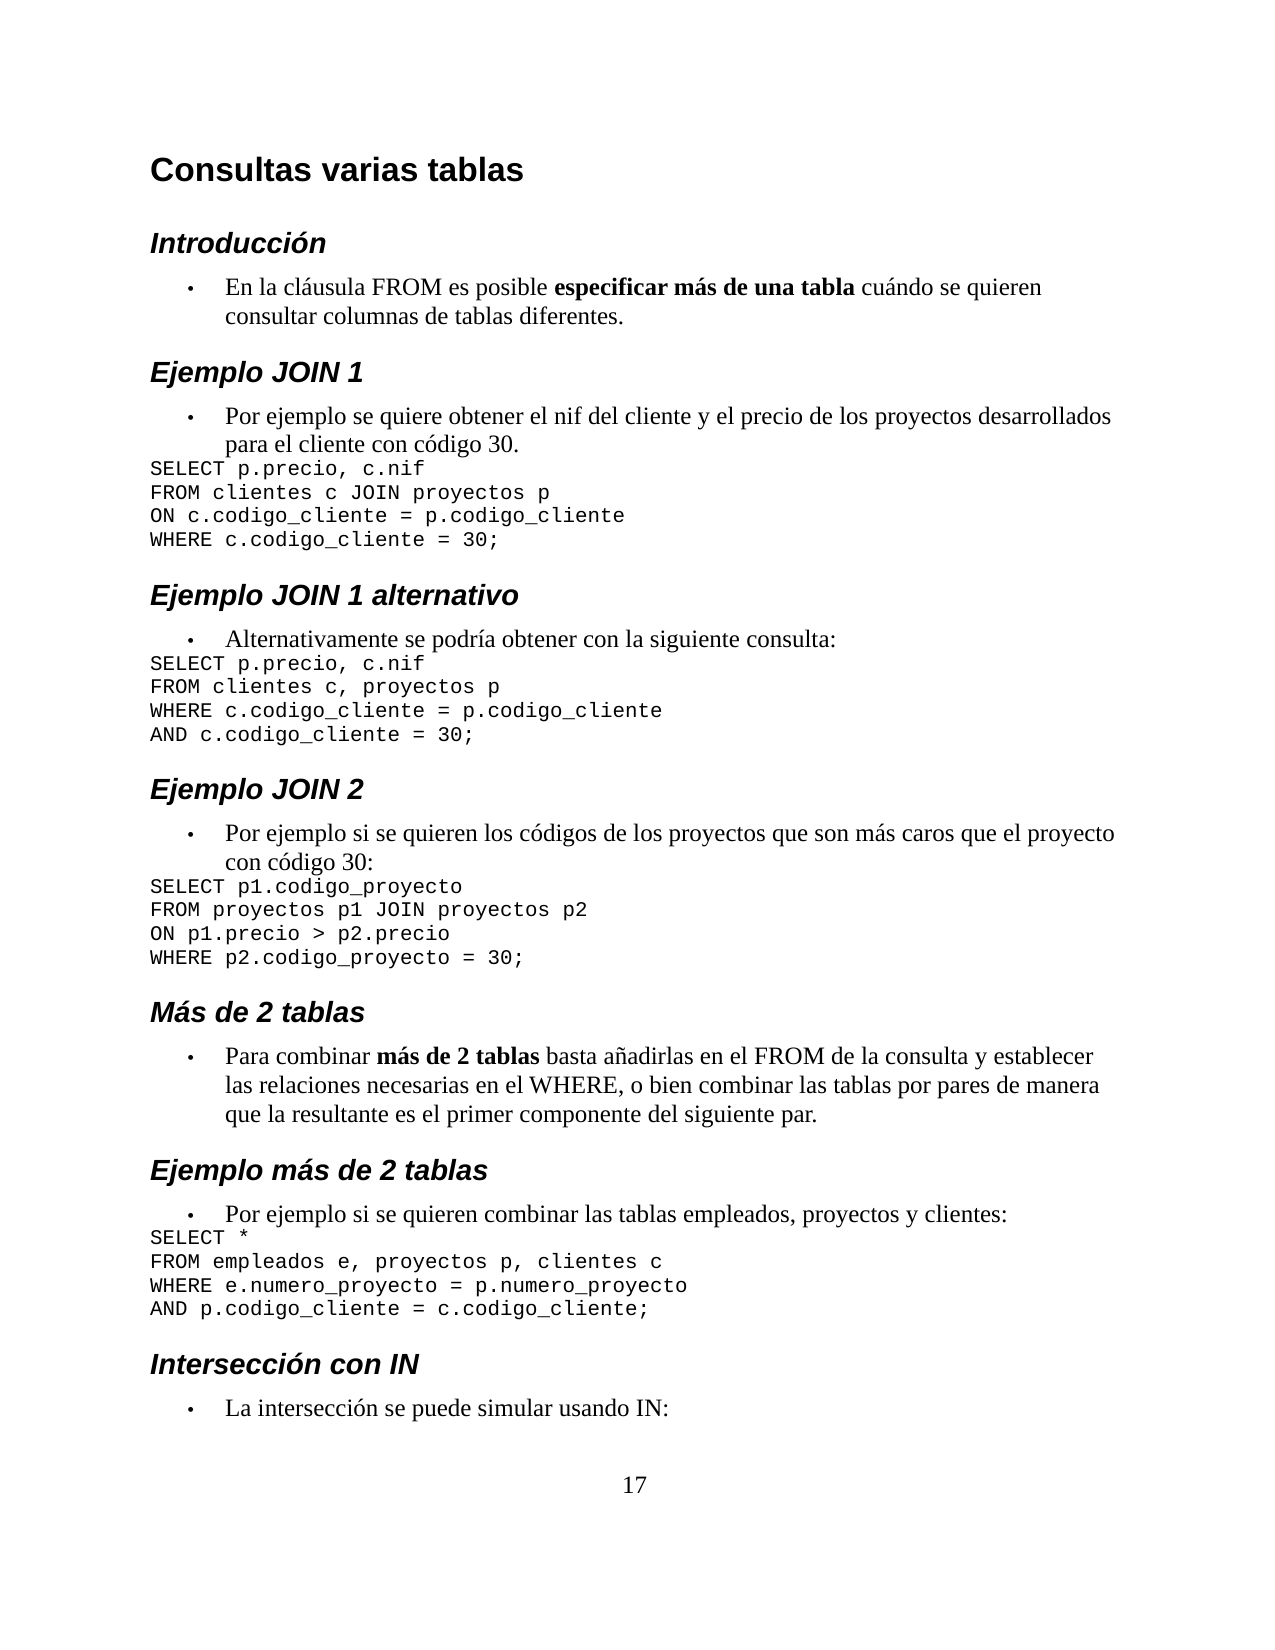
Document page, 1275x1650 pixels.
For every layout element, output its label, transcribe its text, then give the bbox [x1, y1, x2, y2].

list Por ejemplo si se quieren los códigos de los proyectos que son más caros que el proyecto con código 30: [187, 818, 1125, 876]
subtitle Ejemplo JOIN 2 [150, 772, 1125, 806]
subtitle Ejemplo JOIN 1 alternativo [150, 578, 1125, 611]
text FROM clientes c, proyectos p [150, 676, 1125, 700]
text WHERE e.numero_proyecto = p.numero_proyecto [150, 1275, 1125, 1298]
subtitle Ejemplo más de 2 tablas [150, 1153, 1125, 1186]
text WHERE c.codigo_cliente = p.codigo_cliente [150, 700, 1125, 723]
text WHERE p2.codigo_proyecto = 30; [150, 947, 1125, 970]
list Alternativamente se podría obtener con la siguiente consulta: [187, 624, 1125, 653]
text AND c.codigo_cliente = 30; [150, 723, 1125, 747]
list Por ejemplo se quiere obtener el nif del cliente y el precio de los proyectos desarrollados para el cliente con código 30. [187, 401, 1125, 458]
text SELECT p.precio, c.nif [150, 458, 1125, 482]
subtitle Ejemplo JOIN 1 [150, 355, 1125, 388]
list En la cláusula FROM es posible especificar más de una tabla cuándo se quieren consultar columnas de tablas diferentes. [187, 272, 1125, 330]
subtitle Más de 2 tablas [150, 995, 1125, 1029]
list Por ejemplo si se quieren combinar las tablas empleados, proyectos y clientes: [187, 1199, 1125, 1227]
subtitle Consultas varias tablas [150, 150, 1125, 189]
text FROM proyectos p1 JOIN proyectos p2 [150, 899, 1125, 923]
text SELECT * [150, 1227, 1125, 1251]
subtitle Introducción [150, 226, 1125, 260]
text FROM empleados e, proyectos p, clientes c [150, 1251, 1125, 1275]
list Para combinar más de 2 tablas basta añadirlas en el FROM de la consulta y establecer las relaciones necesarias en el WHERE, o bien combinar las tablas por pares de manera que la resultante es el primer componente del siguiente par. [187, 1041, 1125, 1128]
text WHERE c.codigo_cliente = 30; [150, 529, 1125, 553]
text FROM clientes c JOIN proyectos p [150, 482, 1125, 506]
text SELECT p.precio, c.nif [150, 653, 1125, 676]
text ON c.codigo_cliente = p.codigo_cliente [150, 506, 1125, 529]
subtitle Intersección con IN [150, 1347, 1125, 1381]
text SELECT p1.codigo_proyecto [150, 876, 1125, 899]
text AND p.codigo_cliente = c.codigo_cliente; [150, 1298, 1125, 1322]
list La intersección se puede simular usando IN: [187, 1393, 1125, 1422]
text ON p1.precio > p2.precio [150, 923, 1125, 947]
